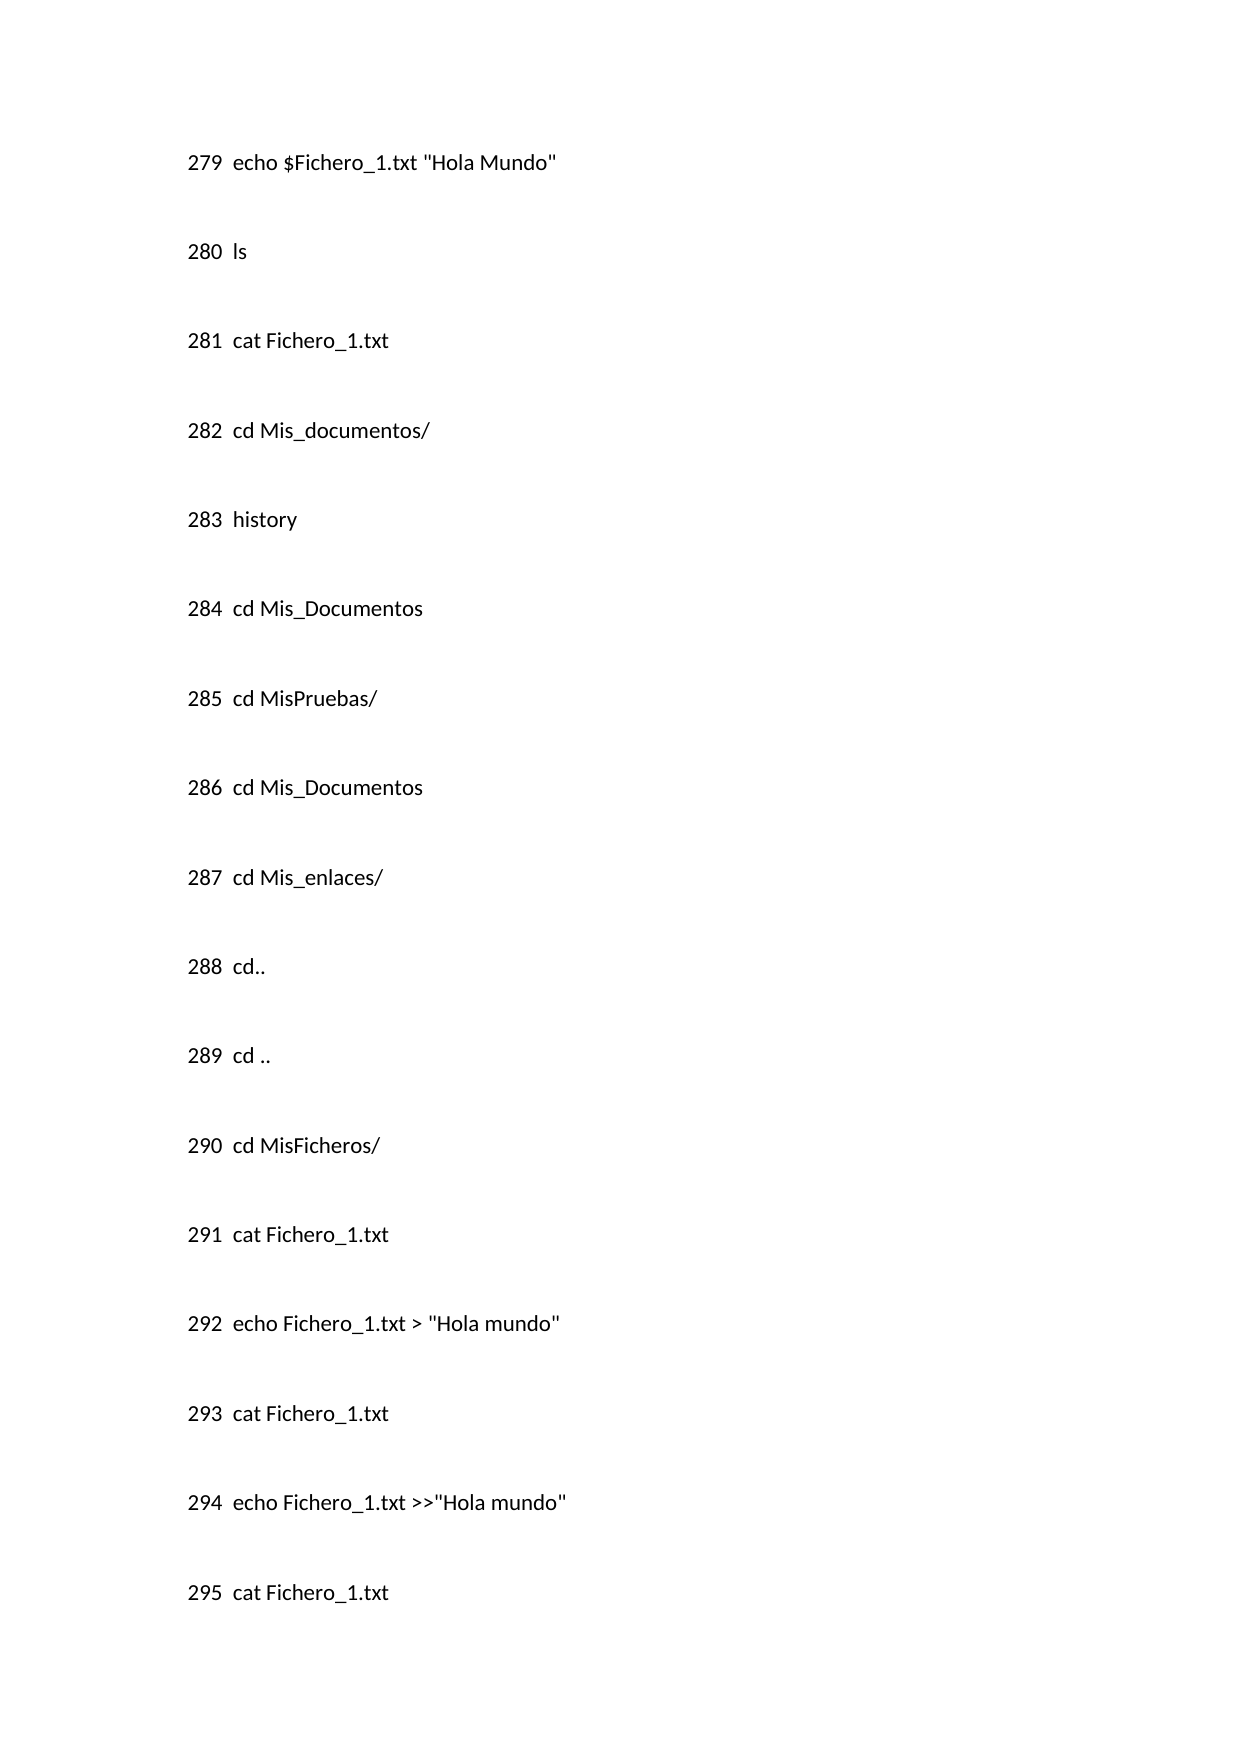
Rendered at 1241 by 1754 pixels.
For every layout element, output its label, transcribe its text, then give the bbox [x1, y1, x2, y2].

text 285 cd MisPruebas/ [177, 684, 1063, 712]
text 284 cd Mis_Documentos [177, 594, 1063, 622]
text 283 history [177, 505, 1063, 533]
text 281 cat Fichero_1.txt [177, 326, 1063, 354]
text 291 cat Fichero_1.txt [177, 1220, 1063, 1248]
text 293 cat Fichero_1.txt [177, 1399, 1063, 1427]
text 280 ls [177, 237, 1063, 265]
text 282 cd Mis_documentos/ [177, 416, 1063, 444]
text 292 echo Fichero_1.txt > "Hola mundo" [177, 1309, 1063, 1337]
text 286 cd Mis_Documentos [177, 773, 1063, 801]
text 290 cd MisFicheros/ [177, 1131, 1063, 1159]
text 279 echo $Fichero_1.txt "Hola Mundo" [177, 148, 1063, 176]
text 295 cat Fichero_1.txt [177, 1578, 1063, 1606]
text 287 cd Mis_enlaces/ [177, 863, 1063, 891]
text 294 echo Fichero_1.txt >>"Hola mundo" [177, 1488, 1063, 1516]
text 288 cd.. [177, 952, 1063, 980]
text 289 cd .. [177, 1041, 1063, 1069]
